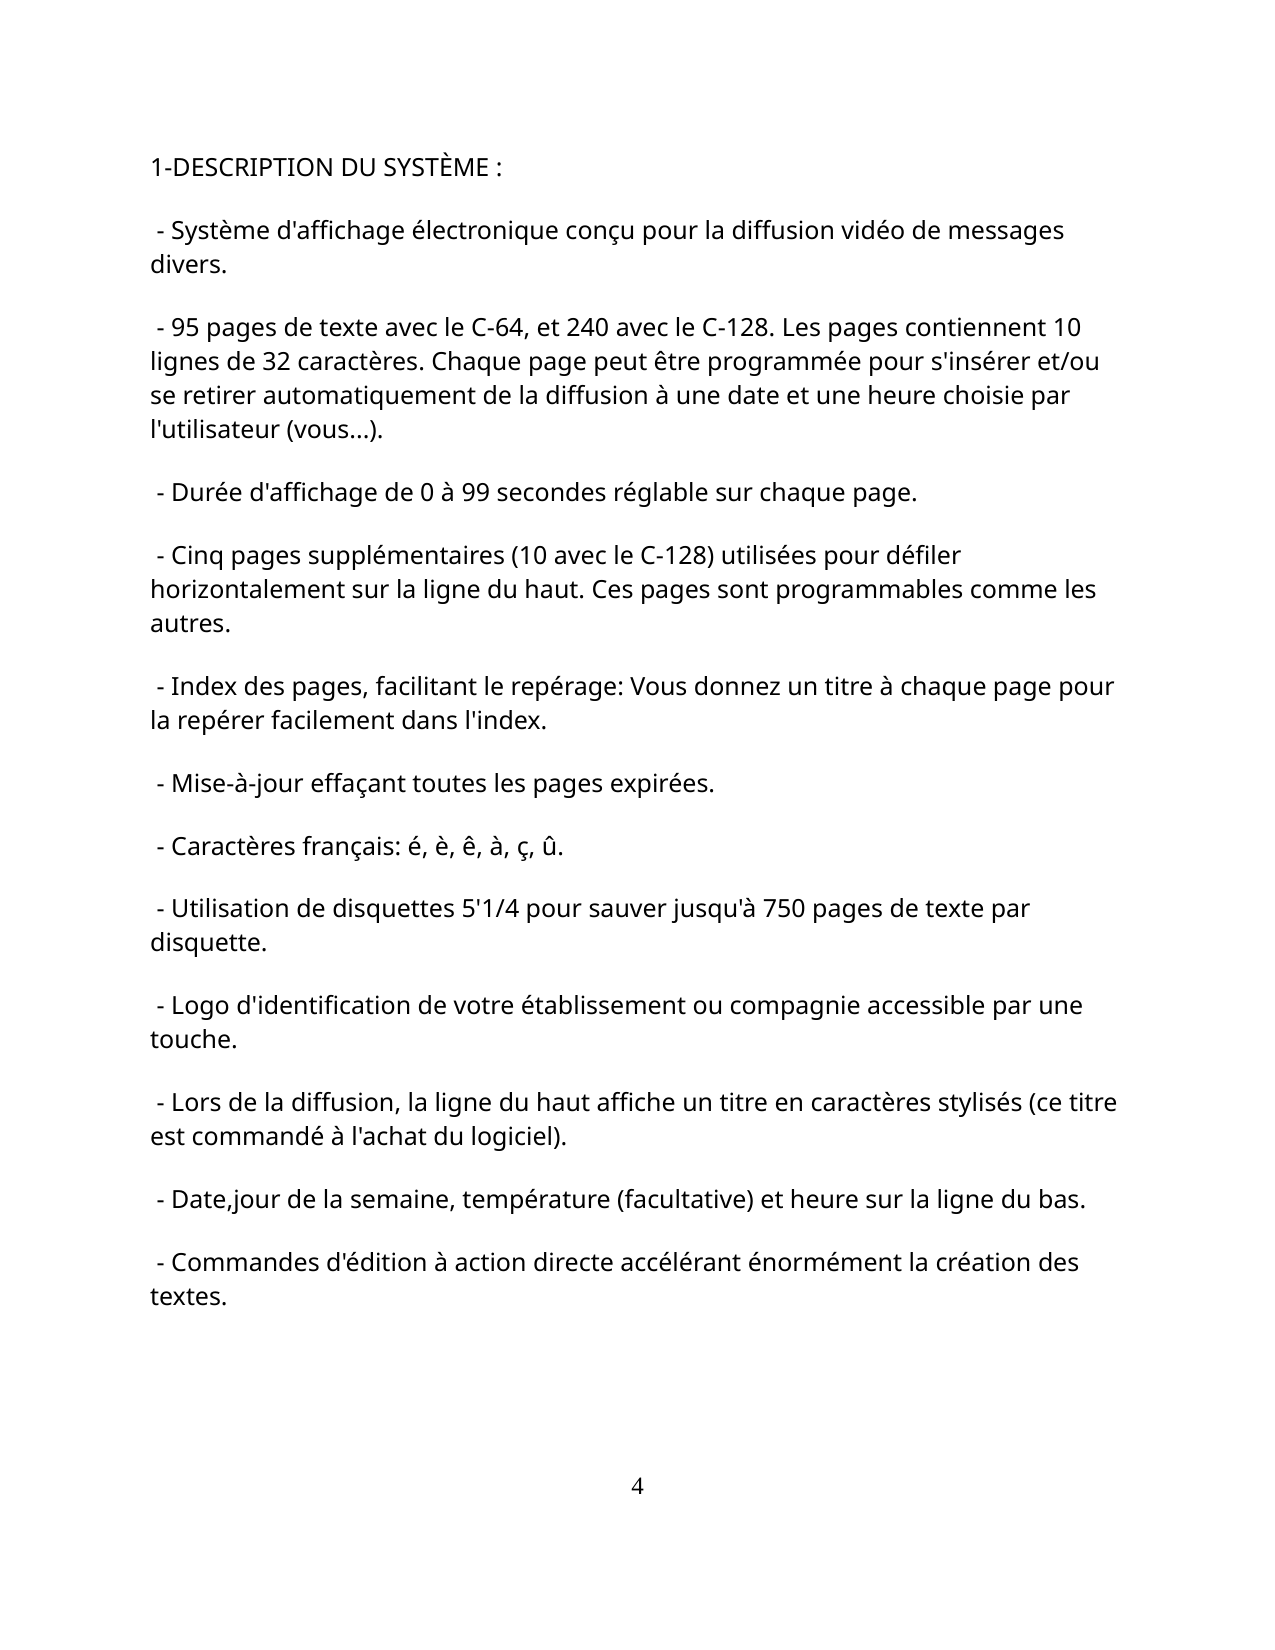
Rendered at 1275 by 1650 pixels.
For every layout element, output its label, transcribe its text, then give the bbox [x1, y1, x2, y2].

text - Système d'affichage électronique conçu pour la diffusion vidéo de messages divers. [150, 213, 1125, 281]
text - Lors de la diffusion, la ligne du haut affiche un titre en caractères stylisés (ce titre est commandé à l'achat du logiciel). [150, 1085, 1125, 1153]
text - Caractères français: é, è, ê, à, ç, û. [150, 828, 1125, 862]
text - Date,jour de la semaine, température (facultative) et heure sur la ligne du bas. [150, 1182, 1125, 1216]
text - Logo d'identification de votre établissement ou compagnie accessible par une touche. [150, 988, 1125, 1056]
text - Utilisation de disquettes 5'1/4 pour sauver jusqu'à 750 pages de texte par disquette. [150, 891, 1125, 959]
text - Durée d'affichage de 0 à 99 secondes réglable sur chaque page. [150, 475, 1125, 509]
text - Cinq pages supplémentaires (10 avec le C-128) utilisées pour défiler horizontalement sur la ligne du haut. Ces pages sont programmables comme les autres. [150, 537, 1125, 640]
text - Mise-à-jour effaçant toutes les pages expirées. [150, 765, 1125, 799]
text - 95 pages de texte avec le C-64, et 240 avec le C-128. Les pages contiennent 10 lignes de 32 caractères. Chaque page peut être programmée pour s'insérer et/ou se retirer automatiquement de la diffusion à une date et une heure choisie par l'utilisateur (vous...). [150, 310, 1125, 446]
text - Index des pages, facilitant le repérage: Vous donnez un titre à chaque page pour la repérer facilement dans l'index. [150, 668, 1125, 737]
text - Commandes d'édition à action directe accélérant énormément la création des textes. [150, 1244, 1125, 1312]
text 1-DESCRIPTION DU SYSTÈME : [150, 150, 1125, 184]
